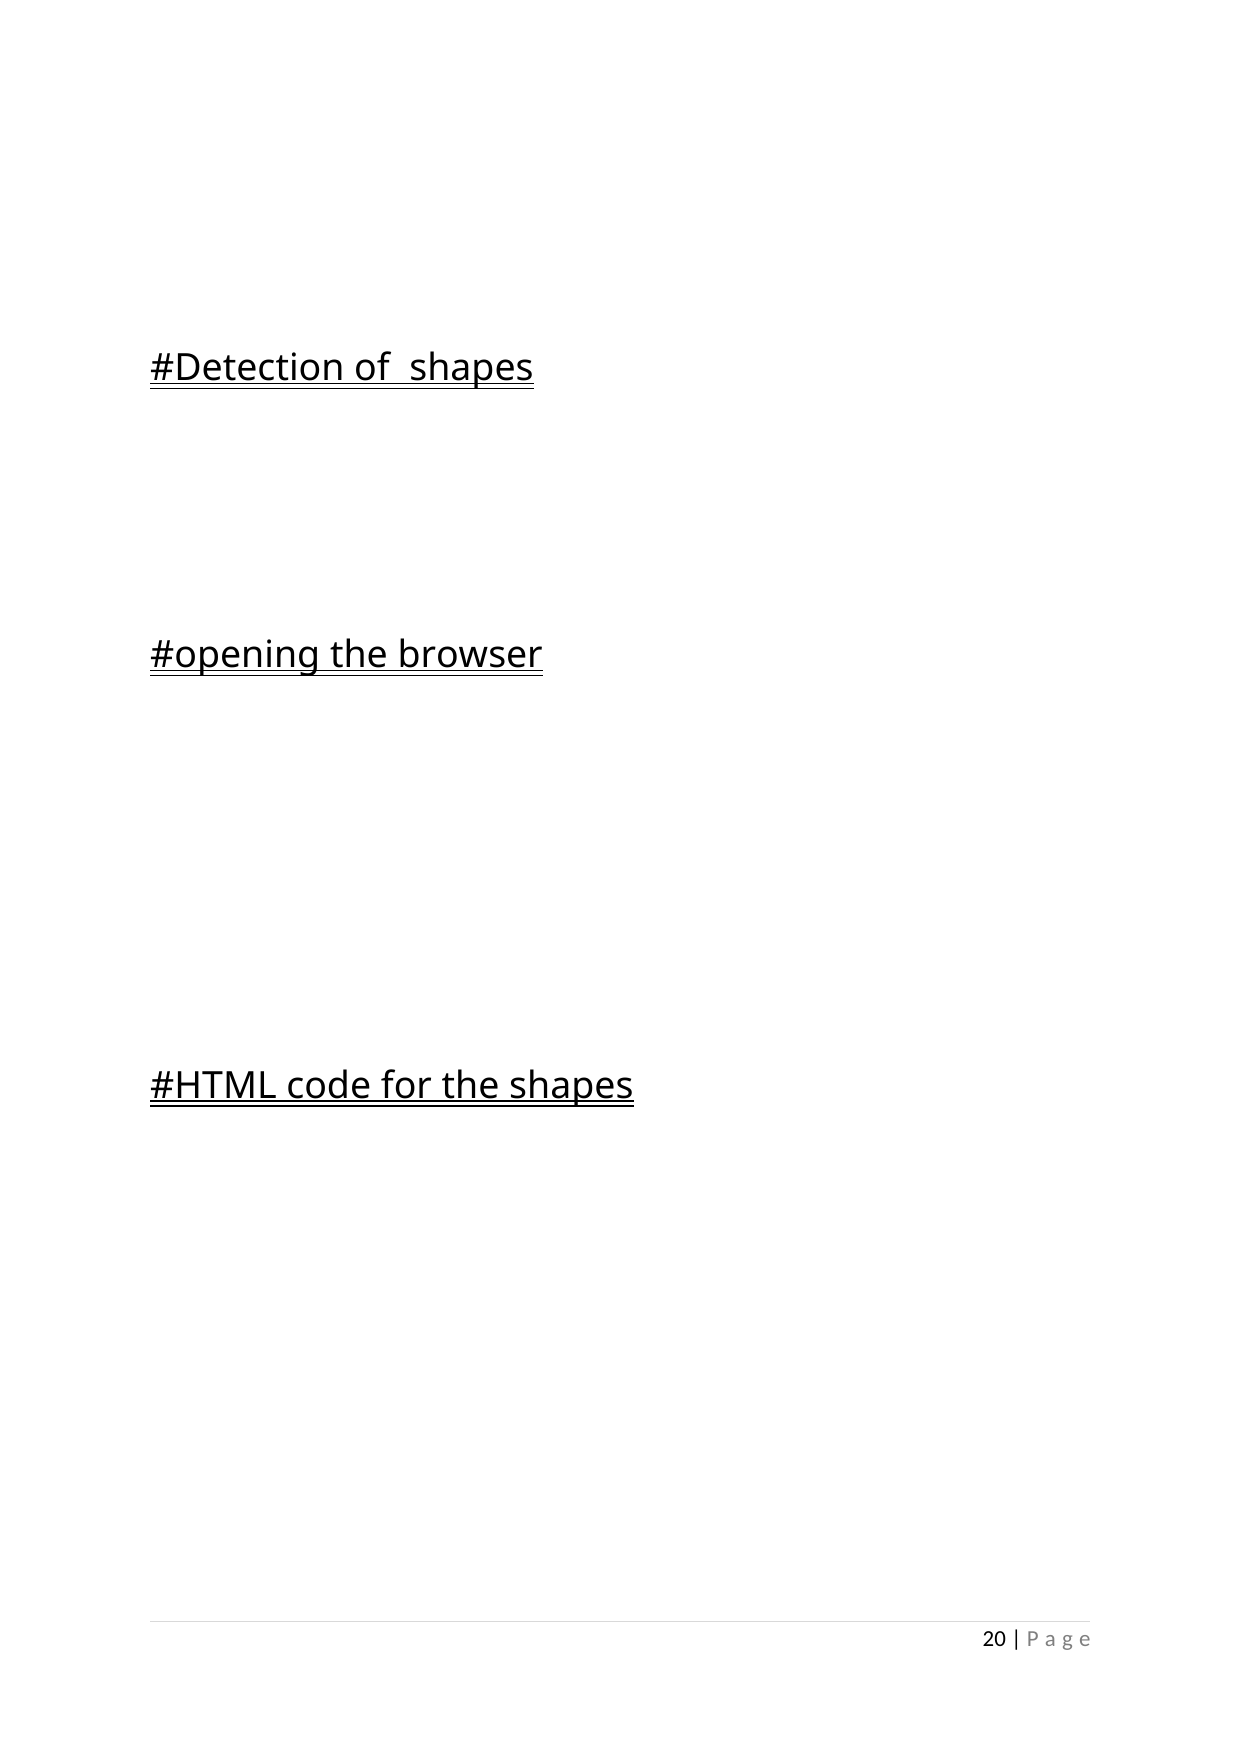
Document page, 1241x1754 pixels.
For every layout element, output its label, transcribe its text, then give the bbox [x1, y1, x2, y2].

text #Detection of shapes [150, 340, 1090, 391]
text #opening the browser [150, 627, 1090, 678]
text #HTML code for the shapes [150, 1058, 1090, 1109]
